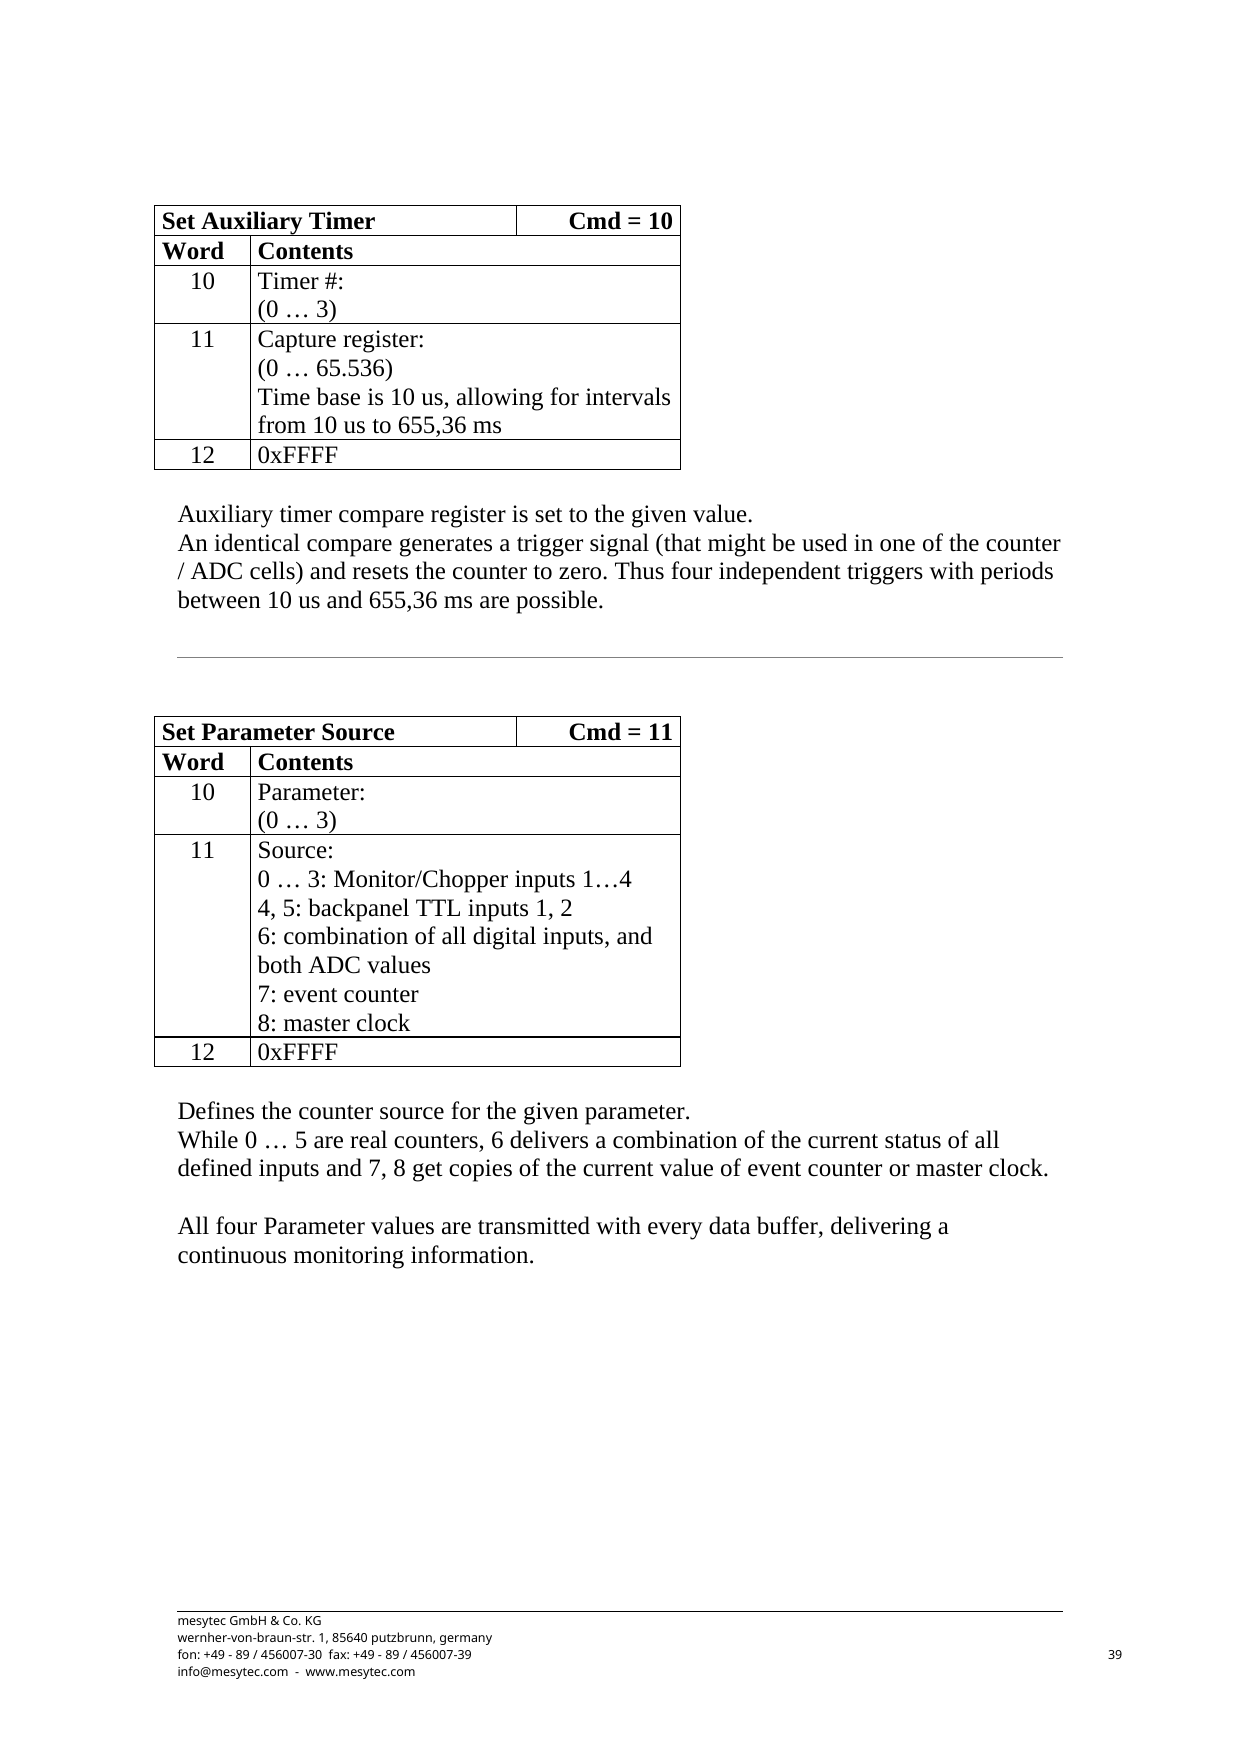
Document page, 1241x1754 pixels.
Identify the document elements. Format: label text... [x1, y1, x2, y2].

table_cell 0xFFFF [251, 440, 680, 469]
table_cell Contents [251, 236, 680, 265]
table_header Cmd = 10 [517, 206, 680, 235]
table_cell 12 [155, 1038, 250, 1066]
table_cell Word [155, 236, 250, 265]
table_header Set Auxiliary Timer [155, 206, 516, 235]
table_cell Timer #: (0 … 3) [251, 266, 680, 323]
table_cell 11 [155, 324, 250, 439]
table_cell Parameter: (0 … 3) [251, 777, 680, 834]
table_cell Contents [251, 747, 680, 776]
table_cell 0xFFFF [251, 1038, 680, 1066]
table_cell Word [155, 747, 250, 776]
table_cell 11 [155, 835, 250, 1036]
table_header Cmd = 11 [517, 717, 680, 746]
text Defines the counter source for the given parameter. [177, 1096, 1063, 1125]
text Auxiliary timer compare register is set to the given value. [177, 499, 1063, 528]
text While 0 … 5 are real counters, 6 delivers a combination of the current status of all defined inputs and 7, 8 get copies of the current value of event counter or master clock. [177, 1125, 1063, 1182]
table_cell 12 [155, 440, 250, 469]
table_header Set Parameter Source [155, 717, 516, 746]
text An identical compare generates a trigger signal (that might be used in one of the counter / ADC cells) and resets the counter to zero. Thus four independent triggers with periods between 10 us and 655,36 ms are possible. [177, 528, 1063, 614]
table_cell 10 [155, 777, 250, 834]
table_cell 10 [155, 266, 250, 323]
text All four Parameter values are transmitted with every data buffer, delivering a continuous monitoring information. [177, 1211, 1063, 1268]
table_cell Capture register: (0 … 65.536) Time base is 10 us, allowing for intervals from 10 us to 655,36 ms [251, 324, 680, 439]
table_cell Source: 0 … 3: Monitor/Chopper inputs 1…4 4, 5: backpanel TTL inputs 1, 2 6: combination of all digital inputs, and both ADC values 7: event counter 8: master clock [251, 835, 680, 1036]
